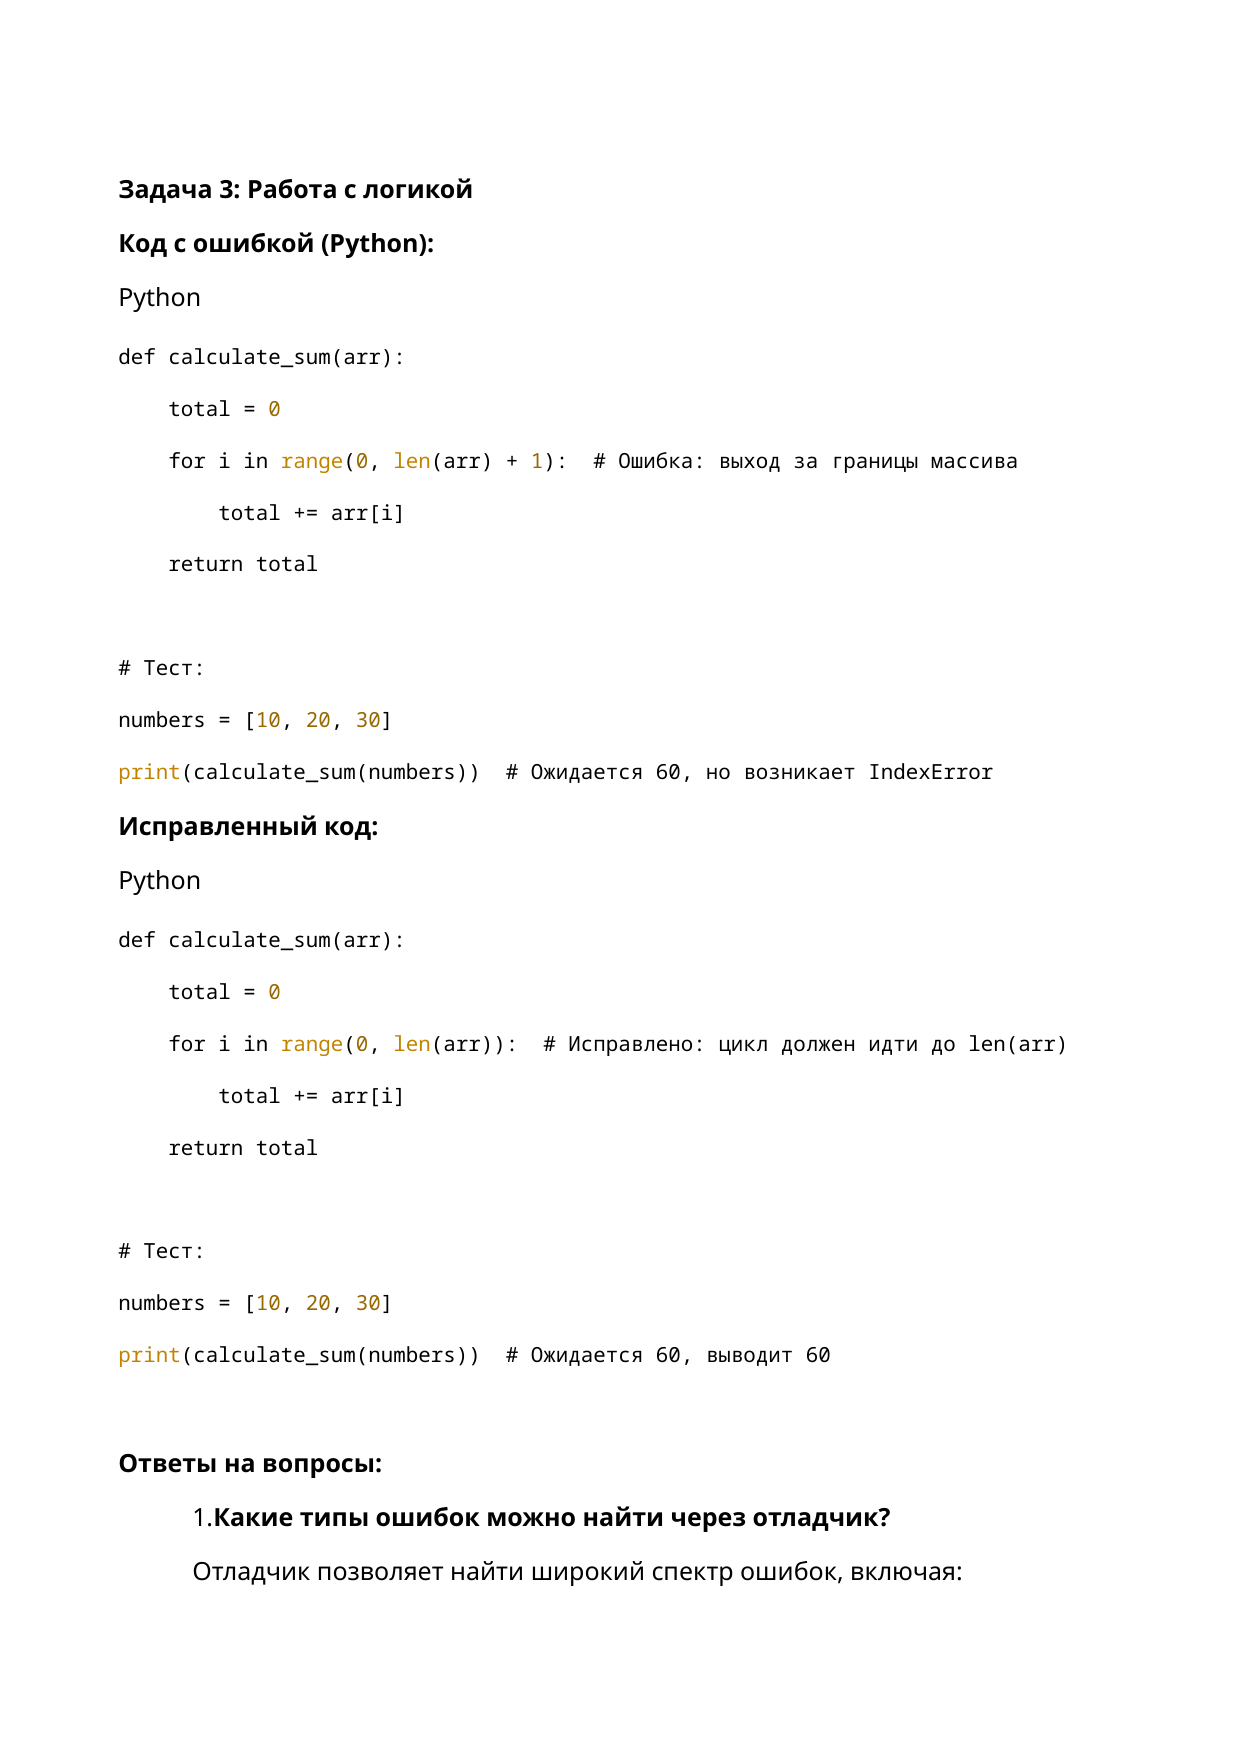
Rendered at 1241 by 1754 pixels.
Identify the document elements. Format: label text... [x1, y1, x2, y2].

text Задача 3: Работа с логикой [118, 172, 1122, 206]
text def calculate_sum(arr): [118, 342, 1122, 370]
text return total [118, 1133, 1122, 1161]
text total = 0 [118, 977, 1122, 1006]
text total += arr[i] [118, 498, 1122, 526]
text for i in range(0, len(arr)): # Исправлено: цикл должен идти до len(arr) [118, 1029, 1122, 1057]
text return total [118, 549, 1122, 578]
text Код с ошибкой (Python): [118, 226, 1122, 260]
list Отладчик позволяет найти широкий спектр ошибок, включая: [118, 1553, 1122, 1587]
text Python [118, 279, 1122, 313]
text print(calculate_sum(numbers)) # Ожидается 60, но возникает IndexError [118, 757, 1122, 785]
text numbers = [10, 20, 30] [118, 1288, 1122, 1317]
text Python [118, 863, 1122, 897]
text # Тест: [118, 1236, 1122, 1265]
text numbers = [10, 20, 30] [118, 705, 1122, 733]
text Исправленный код: [118, 809, 1122, 843]
text Ответы на вопросы: [118, 1446, 1122, 1480]
list Какие типы ошибок можно найти через отладчик? [118, 1499, 1122, 1534]
text # Тест: [118, 653, 1122, 682]
text total = 0 [118, 394, 1122, 422]
text total += arr[i] [118, 1081, 1122, 1109]
text print(calculate_sum(numbers)) # Ожидается 60, выводит 60 [118, 1340, 1122, 1369]
text def calculate_sum(arr): [118, 925, 1122, 954]
text for i in range(0, len(arr) + 1): # Ошибка: выход за границы массива [118, 446, 1122, 474]
